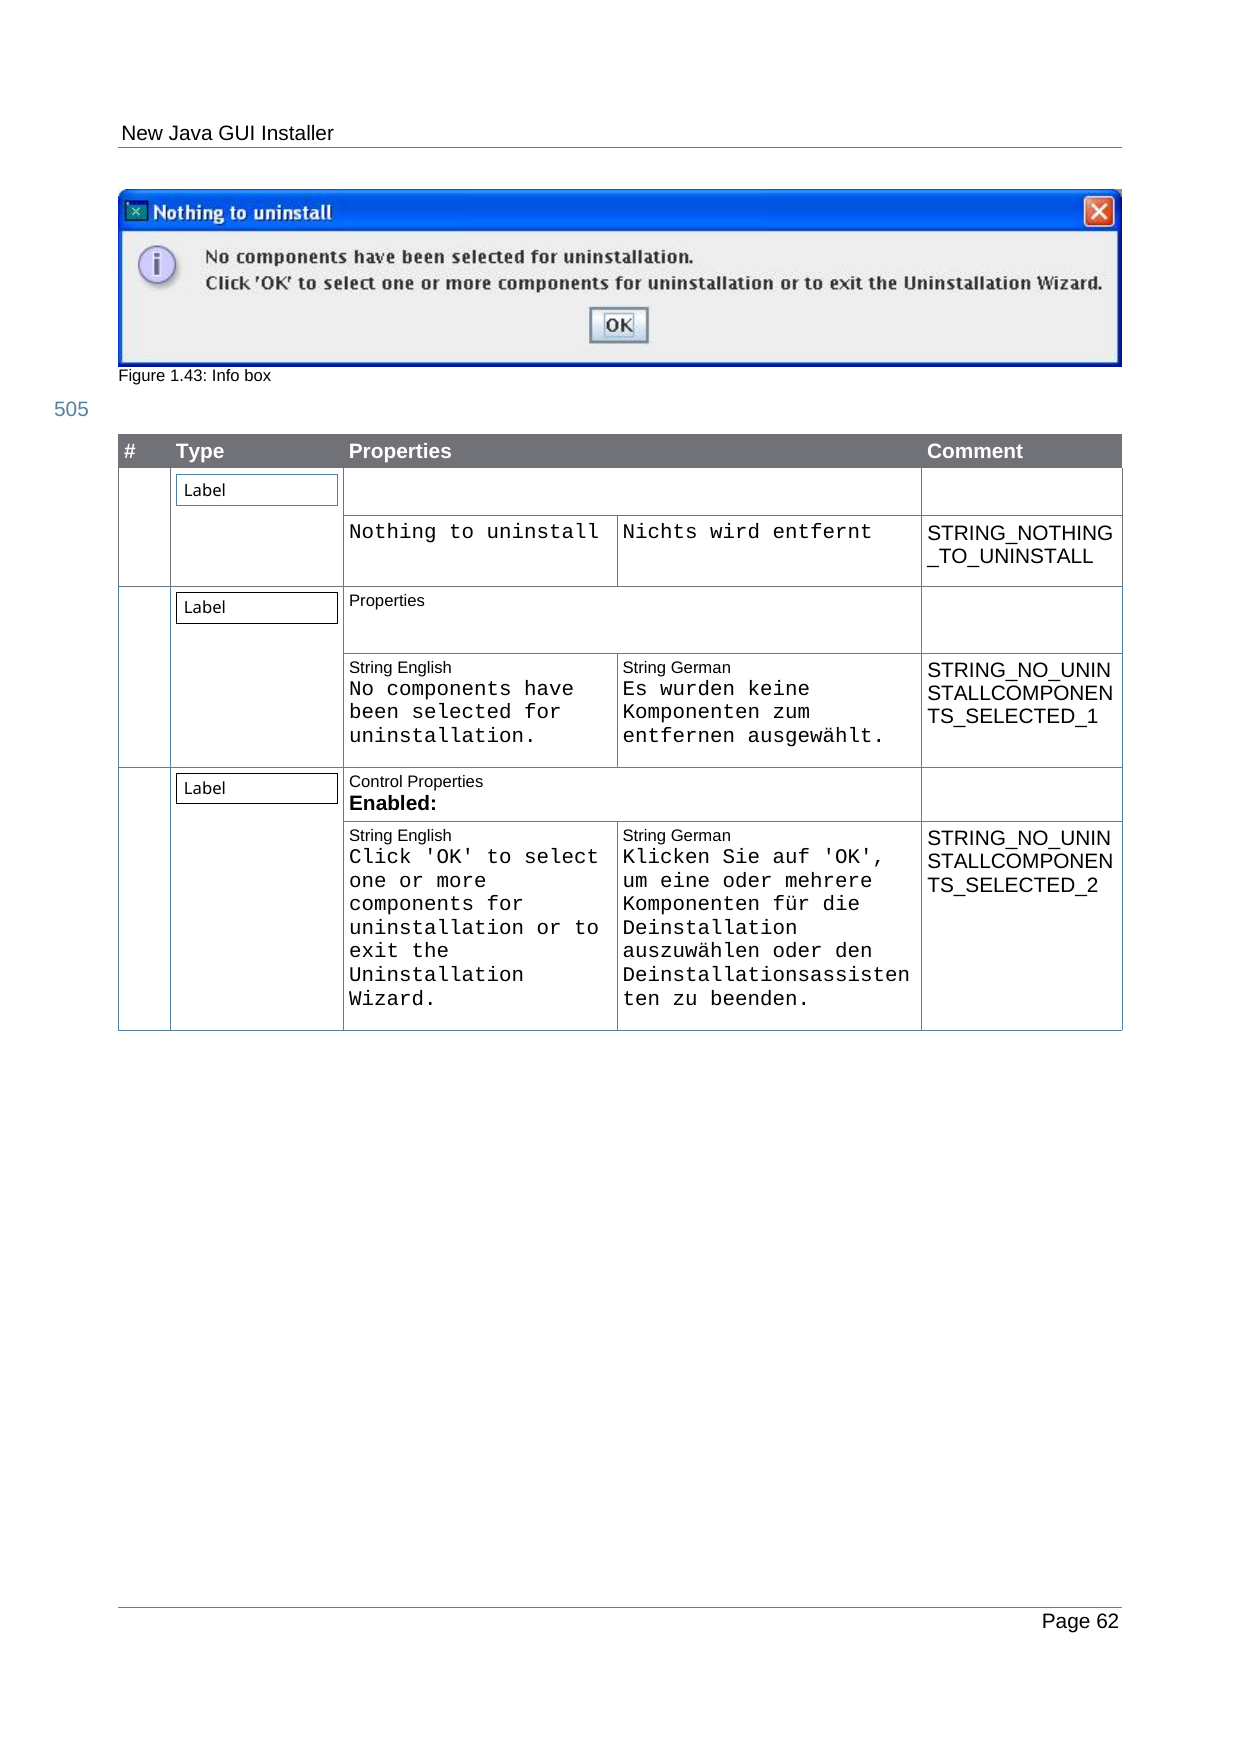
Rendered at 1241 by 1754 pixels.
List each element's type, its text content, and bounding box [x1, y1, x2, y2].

table_cell <#> [119, 468, 170, 586]
table_cell String English Click 'OK' to select one or more components for uninstallation or to exit the Uninstallation Wizard. [344, 822, 617, 1030]
table_cell [171, 587, 343, 767]
table_header Type [170, 434, 343, 468]
table_cell STRING_NOTHING_TO_UNINSTALL [922, 516, 1122, 586]
table_header # [118, 434, 170, 468]
table_header Control Properties Enabled: <Yes/No> [344, 768, 921, 821]
table_cell [171, 468, 343, 586]
table_cell <#> [119, 587, 170, 767]
table_cell Nichts wird entfernt [618, 516, 921, 586]
table_header Properties [343, 434, 921, 468]
table_cell Nothing to uninstall [344, 516, 617, 586]
table_cell String German Es wurden keine Komponenten zum entfernen ausgewählt. [618, 654, 921, 767]
table_header [344, 468, 921, 515]
picture [118, 189, 1122, 367]
table_header Comment [921, 434, 1122, 468]
table_header [922, 468, 1122, 515]
table_header [922, 768, 1122, 821]
table_cell String English No components have been selected for uninstallation. [344, 654, 617, 767]
table_cell String German Klicken Sie auf 'OK', um eine oder mehrere Komponenten für die Deinstallation auszuwählen oder den Deinstallationsassistenten zu beenden. [618, 822, 921, 1030]
text Figure 1.43: Info box [118, 367, 1122, 385]
table_header Properties [344, 587, 921, 653]
table_cell STRING_NO_UNINSTALLCOMPONENTS_SELECTED_2 [922, 822, 1122, 1030]
table_cell STRING_NO_UNINSTALLCOMPONENTS_SELECTED_1 [922, 654, 1122, 767]
table_cell <#> [119, 768, 170, 1030]
table_header [922, 587, 1122, 653]
table_cell [171, 768, 343, 1030]
